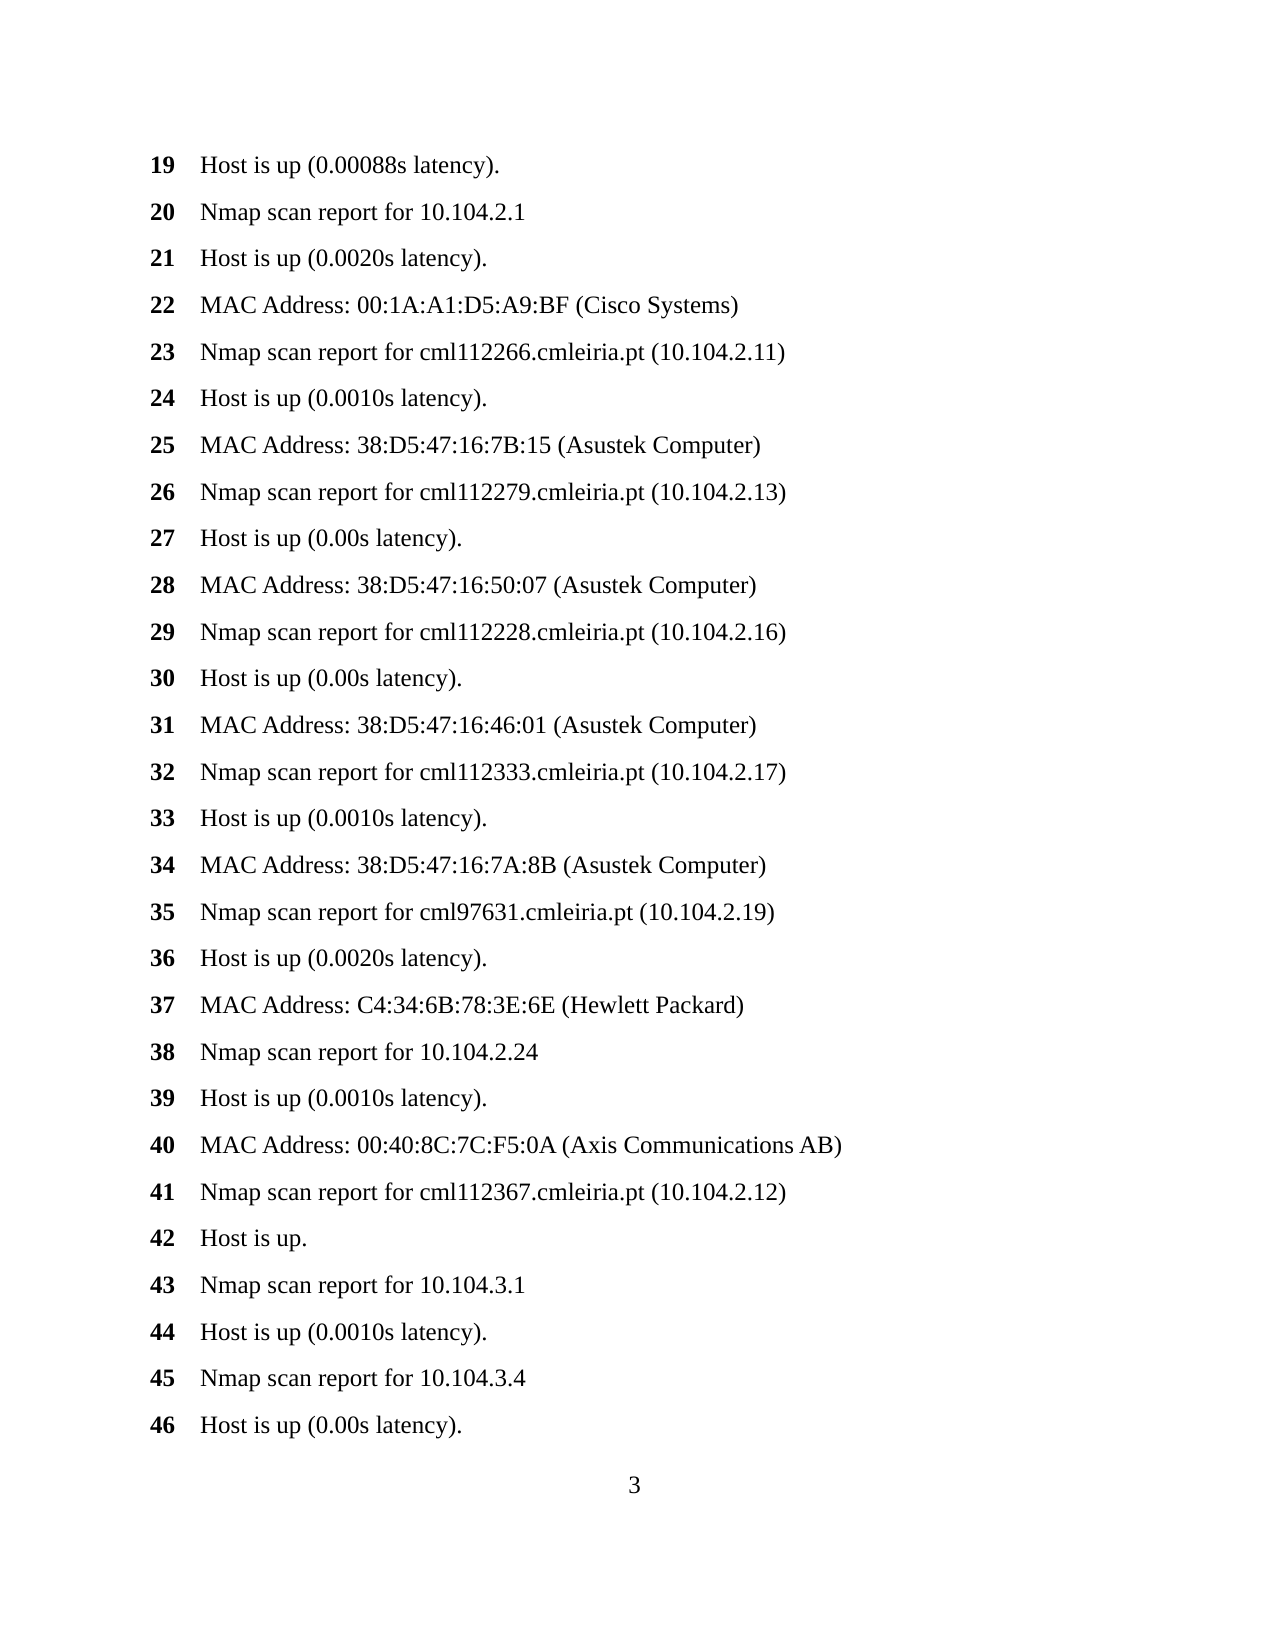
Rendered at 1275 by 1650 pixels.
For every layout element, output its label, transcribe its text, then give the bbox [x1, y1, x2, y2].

text 26 Nmap scan report for cml112279.cmleiria.pt (10.104.2.13) [150, 477, 1125, 505]
text 20 Nmap scan report for 10.104.2.1 [150, 197, 1125, 225]
text 37 MAC Address: C4:34:6B:78:3E:6E (Hewlett Packard) [150, 990, 1125, 1019]
text 38 Nmap scan report for 10.104.2.24 [150, 1037, 1125, 1065]
text 43 Nmap scan report for 10.104.3.1 [150, 1270, 1125, 1299]
text 33 Host is up (0.0010s latency). [150, 803, 1125, 832]
text 25 MAC Address: 38:D5:47:16:7B:15 (Asustek Computer) [150, 430, 1125, 459]
text 29 Nmap scan report for cml112228.cmleiria.pt (10.104.2.16) [150, 617, 1125, 645]
text 24 Host is up (0.0010s latency). [150, 383, 1125, 412]
text 34 MAC Address: 38:D5:47:16:7A:8B (Asustek Computer) [150, 850, 1125, 879]
text 28 MAC Address: 38:D5:47:16:50:07 (Asustek Computer) [150, 570, 1125, 599]
text 27 Host is up (0.00s latency). [150, 523, 1125, 552]
text 19 Host is up (0.00088s latency). [150, 150, 1125, 179]
text 22 MAC Address: 00:1A:A1:D5:A9:BF (Cisco Systems) [150, 290, 1125, 319]
text 30 Host is up (0.00s latency). [150, 663, 1125, 692]
text 44 Host is up (0.0010s latency). [150, 1317, 1125, 1345]
text 36 Host is up (0.0020s latency). [150, 943, 1125, 972]
text 40 MAC Address: 00:40:8C:7C:F5:0A (Axis Communications AB) [150, 1130, 1125, 1159]
text 32 Nmap scan report for cml112333.cmleiria.pt (10.104.2.17) [150, 757, 1125, 785]
text 23 Nmap scan report for cml112266.cmleiria.pt (10.104.2.11) [150, 337, 1125, 365]
text 45 Nmap scan report for 10.104.3.4 [150, 1363, 1125, 1392]
text 41 Nmap scan report for cml112367.cmleiria.pt (10.104.2.12) [150, 1177, 1125, 1205]
text 35 Nmap scan report for cml97631.cmleiria.pt (10.104.2.19) [150, 897, 1125, 925]
text 21 Host is up (0.0020s latency). [150, 243, 1125, 272]
text 46 Host is up (0.00s latency). [150, 1410, 1125, 1439]
text 39 Host is up (0.0010s latency). [150, 1083, 1125, 1112]
text 31 MAC Address: 38:D5:47:16:46:01 (Asustek Computer) [150, 710, 1125, 739]
text 42 Host is up. [150, 1223, 1125, 1252]
